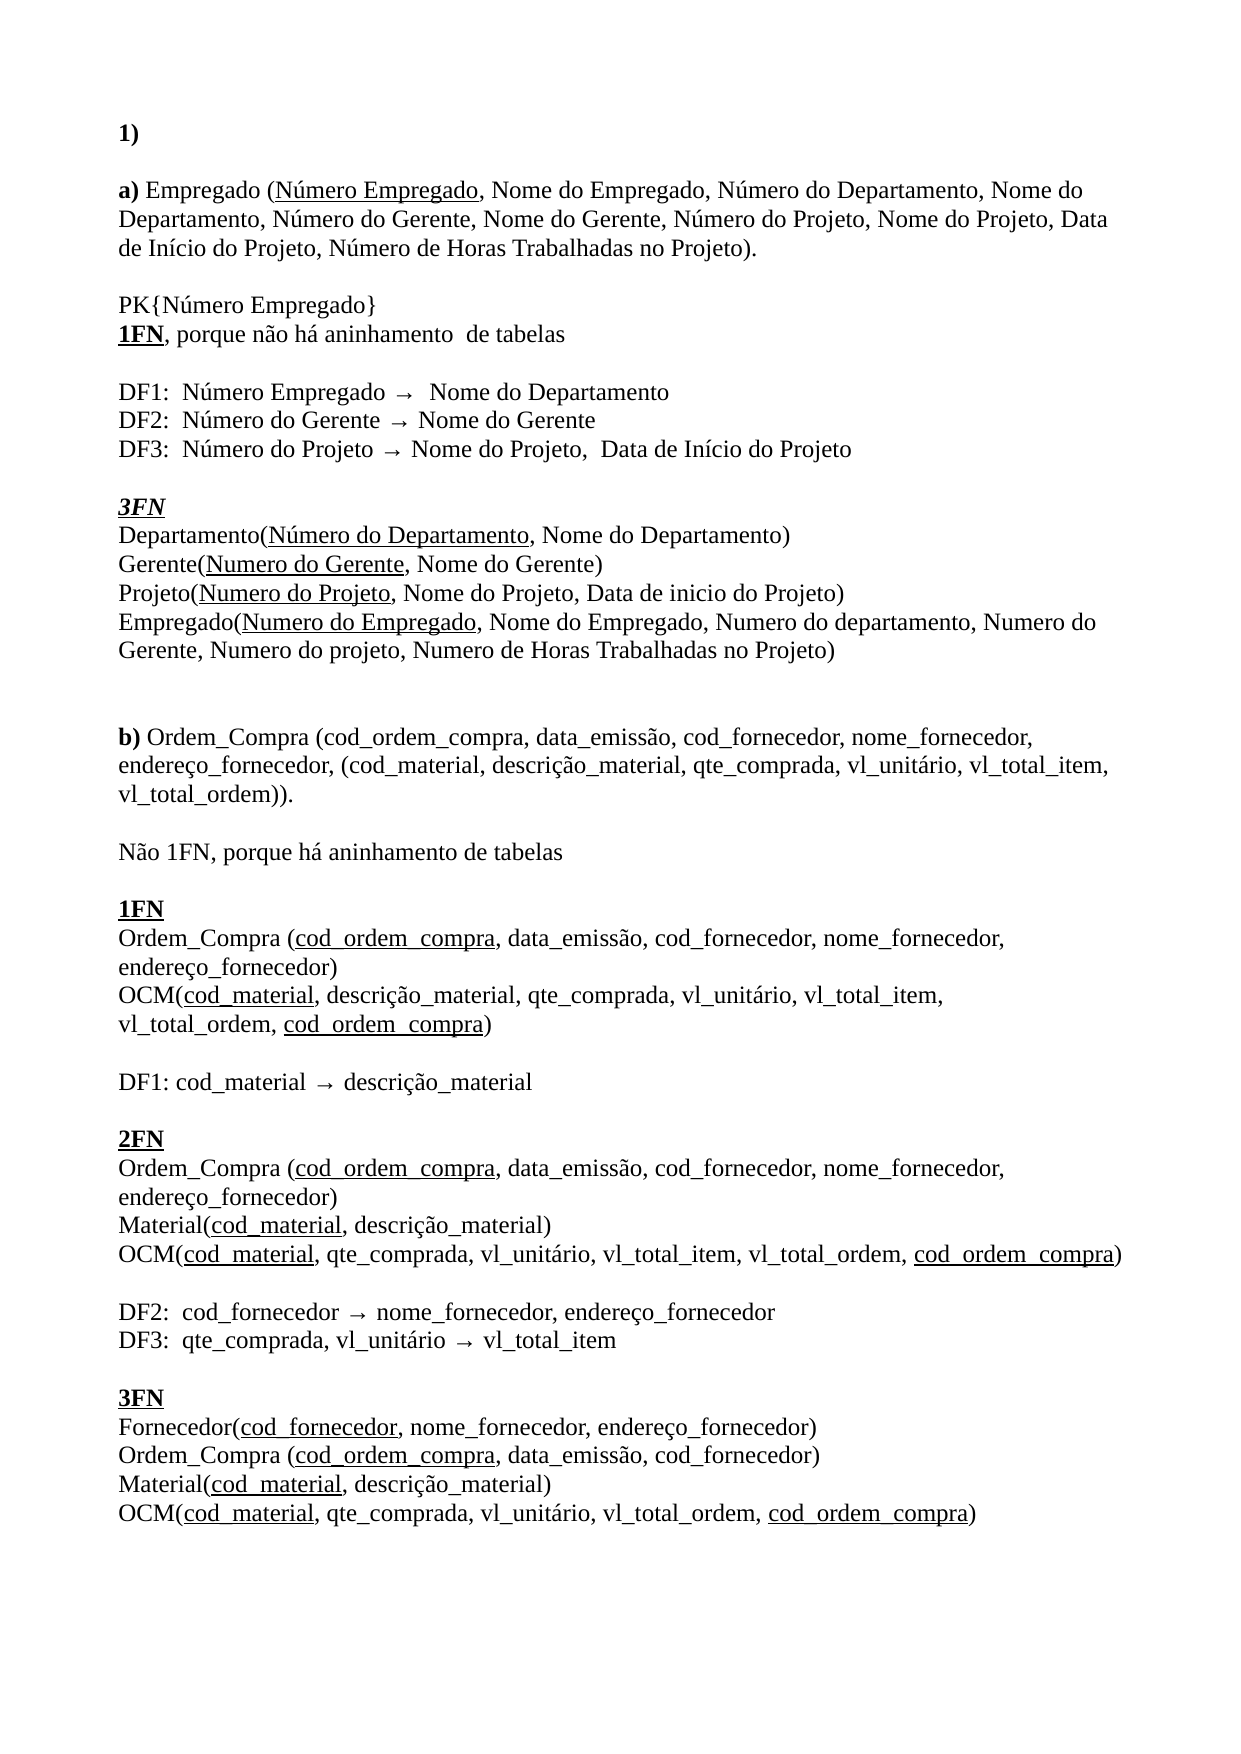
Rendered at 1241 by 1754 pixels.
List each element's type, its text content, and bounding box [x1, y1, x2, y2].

text PK{Número Empregado} [118, 291, 1122, 319]
text vl_total_ordem, cod_ordem_compra) [118, 1009, 1122, 1038]
text Ordem_Compra (cod_ordem_compra, data_emissão, cod_fornecedor, nome_fornecedor, [118, 923, 1122, 952]
text 1FN, porque não há aninhamento de tabelas [118, 319, 1122, 348]
text endereço_fornecedor) [118, 952, 1122, 981]
text 2FN [118, 1124, 1122, 1153]
text a) Empregado (Número Empregado, Nome do Empregado, Número do Departamento, Nome do [118, 176, 1122, 204]
text OCM(cod_material, qte_comprada, vl_unitário, vl_total_ordem, cod_ordem_compra) [118, 1498, 1122, 1527]
text Gerente(Numero do Gerente, Nome do Gerente) [118, 549, 1122, 578]
text DF1: cod_material → descrição_material [118, 1067, 1122, 1096]
text DF3: qte_comprada, vl_unitário → vl_total_item [118, 1326, 1122, 1354]
text DF2: cod_fornecedor → nome_fornecedor, endereço_fornecedor [118, 1297, 1122, 1326]
text Departamento, Número do Gerente, Nome do Gerente, Número do Projeto, Nome do Projeto, Data [118, 204, 1122, 233]
text de Início do Projeto, Número de Horas Trabalhadas no Projeto). [118, 233, 1122, 262]
text OCM(cod_material, descrição_material, qte_comprada, vl_unitário, vl_total_item, [118, 981, 1122, 1009]
text Projeto(Numero do Projeto, Nome do Projeto, Data de inicio do Projeto) [118, 578, 1122, 607]
text Não 1FN, porque há aninhamento de tabelas [118, 837, 1122, 866]
text OCM(cod_material, qte_comprada, vl_unitário, vl_total_item, vl_total_ordem, cod_ordem_compra) [118, 1239, 1122, 1268]
text Departamento(Número do Departamento, Nome do Departamento) [118, 521, 1122, 549]
text endereço_fornecedor) [118, 1182, 1122, 1211]
text Ordem_Compra (cod_ordem_compra, data_emissão, cod_fornecedor, nome_fornecedor, [118, 1153, 1122, 1182]
text 1) [118, 118, 1122, 147]
text Ordem_Compra (cod_ordem_compra, data_emissão, cod_fornecedor) [118, 1441, 1122, 1469]
text Material(cod_material, descrição_material) [118, 1469, 1122, 1498]
text b) Ordem_Compra (cod_ordem_compra, data_emissão, cod_fornecedor, nome_fornecedor, [118, 722, 1122, 751]
text Material(cod_material, descrição_material) [118, 1211, 1122, 1239]
text 3FN [118, 1383, 1122, 1412]
text vl_total_ordem)). [118, 779, 1122, 808]
text DF1: Número Empregado → Nome do Departamento [118, 348, 1122, 406]
text DF2: Número do Gerente → Nome do Gerente [118, 406, 1122, 434]
text endereço_fornecedor, (cod_material, descrição_material, qte_comprada, vl_unitário, vl_total_item, [118, 751, 1122, 779]
text Fornecedor(cod_fornecedor, nome_fornecedor, endereço_fornecedor) [118, 1412, 1122, 1441]
text 1FN [118, 894, 1122, 923]
text 3FN [118, 492, 1122, 521]
text DF3: Número do Projeto → Nome do Projeto, Data de Início do Projeto [118, 434, 1122, 463]
text Empregado(Numero do Empregado, Nome do Empregado, Numero do departamento, Numero do Gerente, Numero do projeto, Numero de Horas Trabalhadas no Projeto) [118, 607, 1122, 664]
